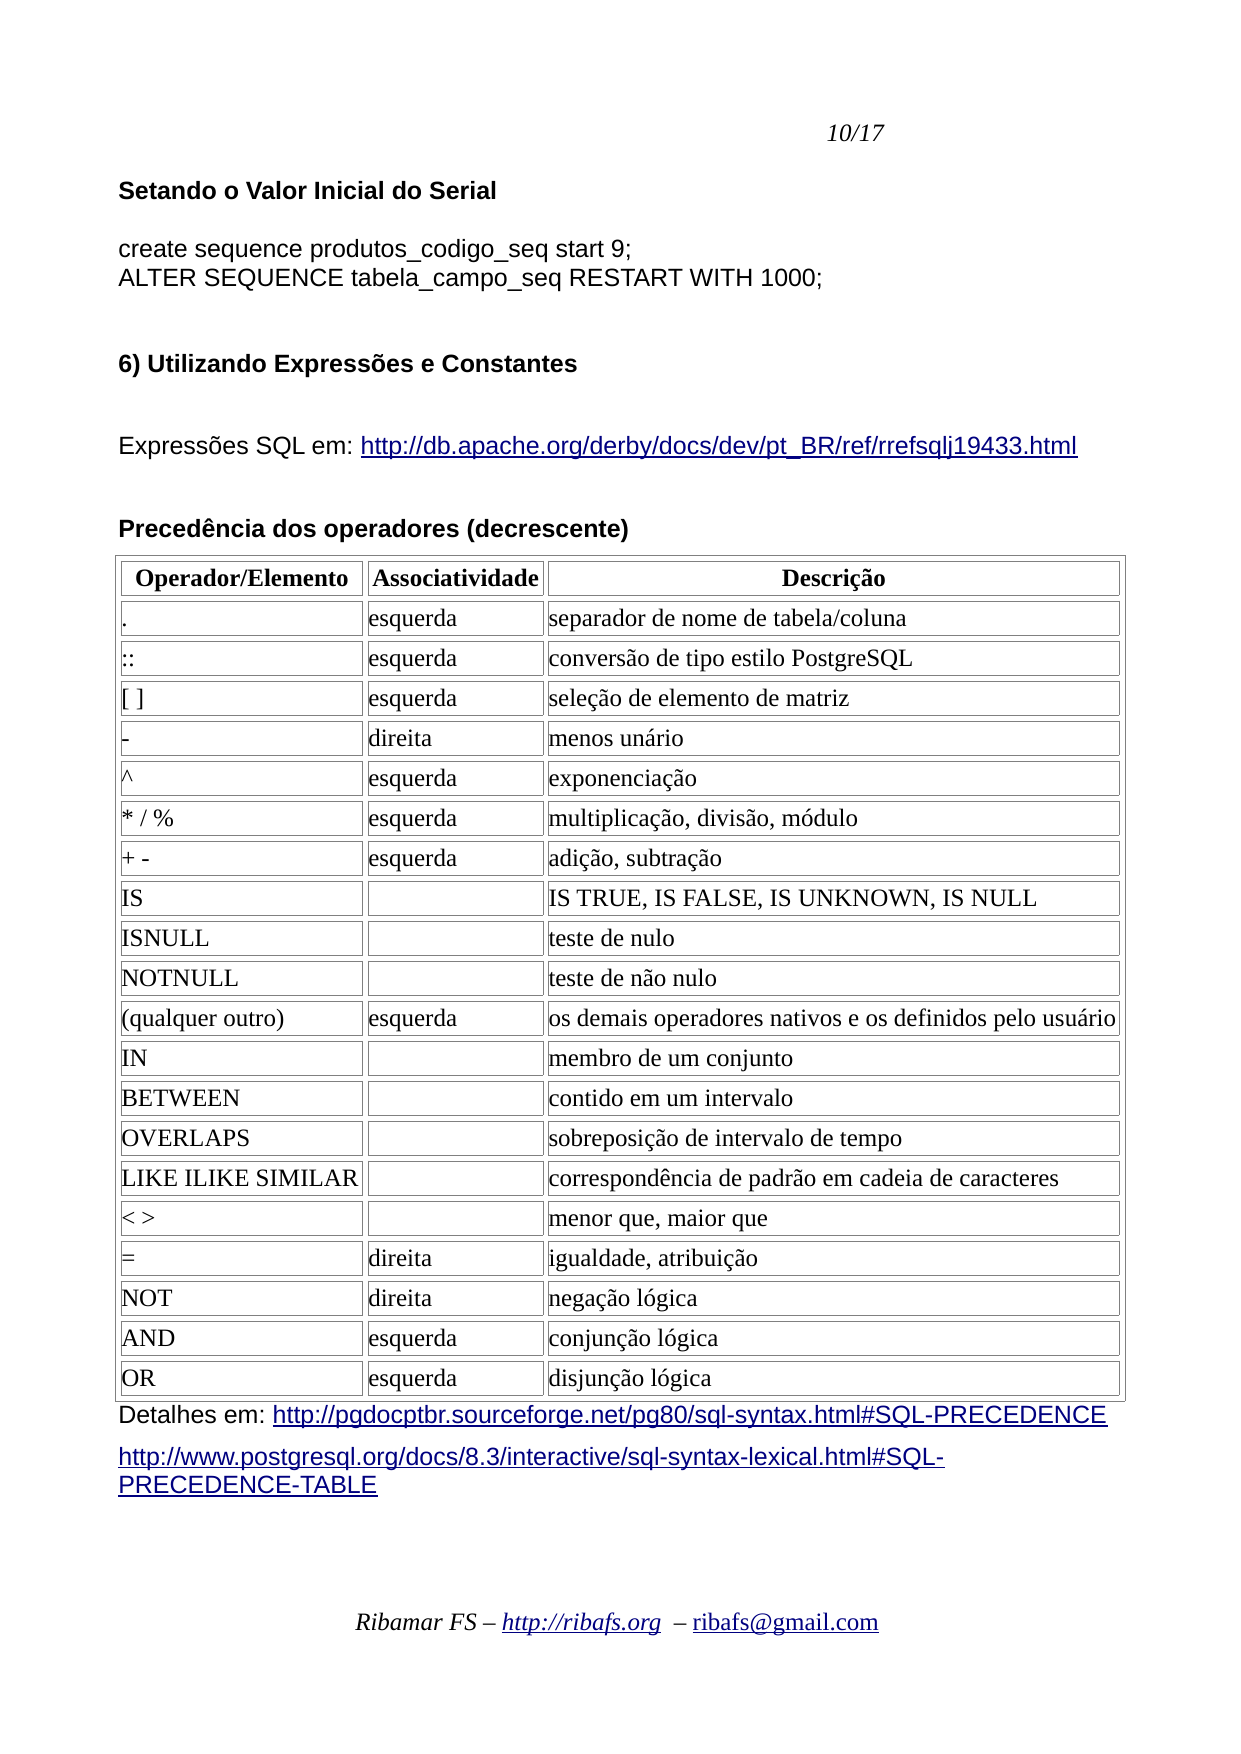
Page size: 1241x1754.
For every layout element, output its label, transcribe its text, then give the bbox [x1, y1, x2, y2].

table_cell IN [118, 1035, 365, 1075]
table_cell IS TRUE, IS FALSE, IS UNKNOWN, IS NULL [545, 875, 1122, 915]
table_cell [369, 1082, 543, 1115]
table_cell BETWEEN [118, 1075, 365, 1115]
text ALTER SEQUENCE tabela_campo_seq RESTART WITH 1000; [118, 263, 1122, 291]
table_cell exponenciação [545, 755, 1122, 795]
table_cell membro de um conjunto [545, 1035, 1122, 1075]
table_cell esquerda [365, 755, 545, 795]
table_cell ^ [118, 755, 365, 795]
text Precedência dos operadores (decrescente) [118, 514, 1122, 543]
text http://www.postgresql.org/docs/8.3/interactive/sql-syntax-lexical.html#SQL-PRECEDENCE-TABLE [118, 1442, 1122, 1499]
table_cell menor que, maior que [545, 1195, 1122, 1235]
table_cell direita [365, 1275, 545, 1315]
table_cell [ ] [118, 675, 365, 715]
table_cell - [122, 722, 362, 755]
table_cell [369, 1042, 543, 1075]
table_cell * / % [118, 795, 365, 835]
table_cell esquerda [365, 1355, 545, 1395]
table_cell teste de nulo [545, 915, 1122, 955]
table_header Associatividade [365, 556, 545, 595]
table_cell OR [118, 1355, 365, 1395]
table_cell direita [365, 715, 545, 755]
text 6) Utilizando Expressões e Constantes [118, 349, 1122, 378]
table_cell igualdade, atribuição [545, 1235, 1122, 1275]
table_cell OVERLAPS [118, 1115, 365, 1155]
table_cell esquerda [365, 995, 545, 1035]
table_cell LIKE ILIKE SIMILAR [118, 1155, 365, 1195]
table_cell IS [118, 875, 365, 915]
table_cell [365, 955, 545, 995]
table_cell os demais operadores nativos e os definidos pelo usuário [545, 995, 1122, 1035]
table_cell conversão de tipo estilo PostgreSQL [545, 635, 1122, 675]
table_header Descrição [545, 556, 1122, 595]
table_cell menos unário [545, 715, 1122, 755]
table_cell [369, 1162, 543, 1195]
table_cell = [118, 1235, 365, 1275]
table_cell [365, 875, 545, 915]
text Expressões SQL em: http://db.apache.org/derby/docs/dev/pt_BR/ref/rrefsqlj19433.html [118, 431, 1122, 460]
table_cell + - [118, 835, 365, 875]
table_cell seleção de elemento de matriz [545, 675, 1122, 715]
table_cell [369, 922, 543, 955]
table_cell [365, 1075, 545, 1115]
table_cell NOT [118, 1275, 365, 1315]
table_cell [365, 1115, 545, 1155]
table_cell conjunção lógica [545, 1315, 1122, 1355]
table_cell [365, 1035, 545, 1075]
table_cell adição, subtração [545, 835, 1122, 875]
table_cell [369, 882, 543, 915]
table_cell [365, 1155, 545, 1195]
table_cell teste de não nulo [545, 955, 1122, 995]
table_cell contido em um intervalo [545, 1075, 1122, 1115]
table_header Operador/Elemento [118, 556, 365, 595]
table_cell [365, 915, 545, 955]
table_cell esquerda [365, 835, 545, 875]
table_cell correspondência de padrão em cadeia de caracteres [545, 1155, 1122, 1195]
table_cell - [118, 715, 365, 755]
table_cell esquerda [365, 595, 545, 635]
table_cell disjunção lógica [545, 1355, 1122, 1395]
table_cell esquerda [365, 1315, 545, 1355]
text create sequence produtos_codigo_seq start 9; [118, 234, 1122, 263]
table_cell multiplicação, divisão, módulo [545, 795, 1122, 835]
table_cell :: [118, 635, 365, 675]
table_cell negação lógica [545, 1275, 1122, 1315]
table_cell esquerda [365, 635, 545, 675]
table_cell direita [365, 1235, 545, 1275]
table_cell [369, 962, 543, 995]
table_cell [369, 1202, 543, 1235]
table_cell [365, 1195, 545, 1235]
table_cell AND [118, 1315, 365, 1355]
table_cell NOTNULL [118, 955, 365, 995]
table_cell < > [118, 1195, 365, 1235]
table_cell ISNULL [118, 915, 365, 955]
table_cell sobreposição de intervalo de tempo [545, 1115, 1122, 1155]
table_cell separador de nome de tabela/coluna [545, 595, 1122, 635]
text Detalhes em: http://pgdocptbr.sourceforge.net/pg80/sql-syntax.html#SQL-PRECEDENCE [118, 1402, 1122, 1429]
table_cell esquerda [365, 675, 545, 715]
text Setando o Valor Inicial do Serial [118, 176, 1122, 205]
table_cell (qualquer outro) [118, 995, 365, 1035]
table_cell [369, 1122, 543, 1155]
table_cell . [118, 595, 365, 635]
table_cell esquerda [365, 795, 545, 835]
